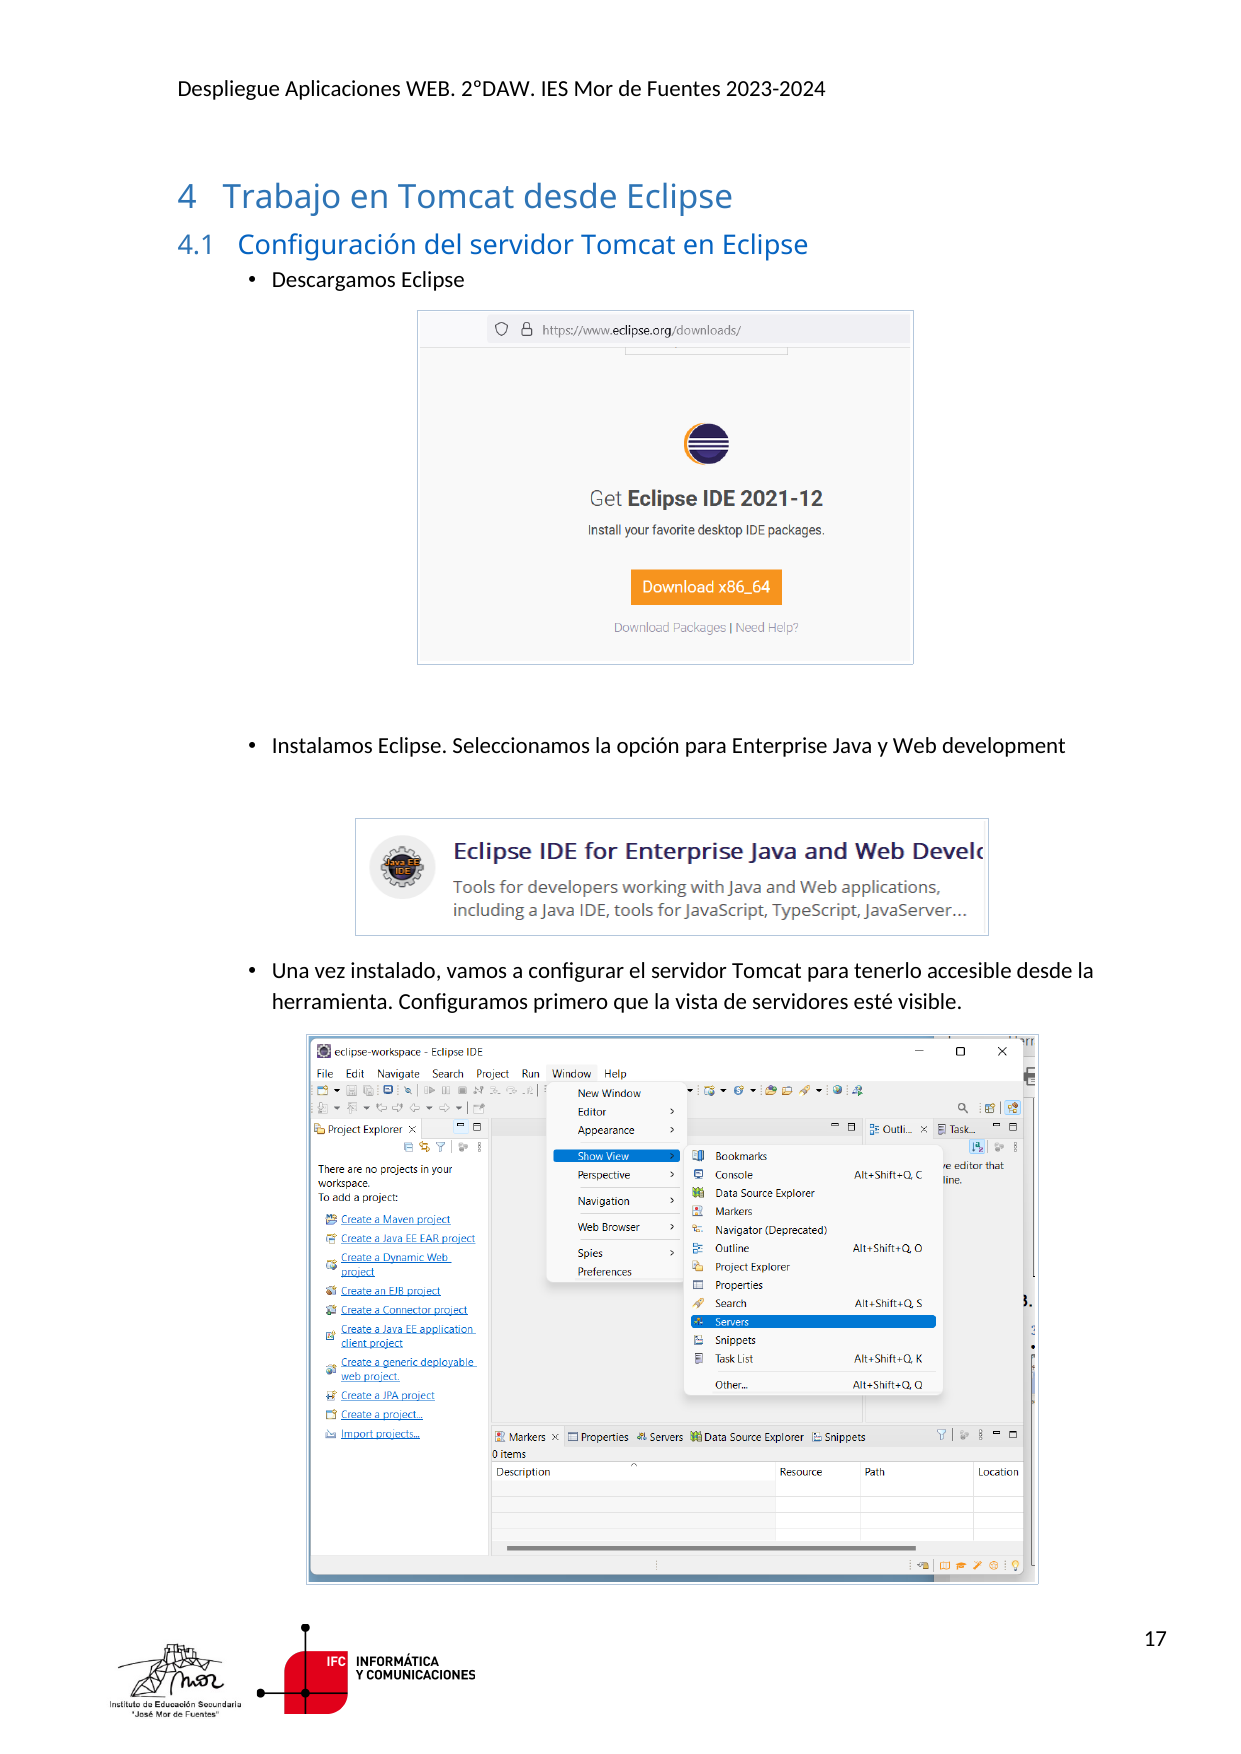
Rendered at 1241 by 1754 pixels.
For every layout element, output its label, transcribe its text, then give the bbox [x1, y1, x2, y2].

subtitle Configuración del servidor Tomcat en Eclipse [177, 226, 1167, 263]
list Instalamos Eclipse. Seleccionamos la opción para Enterprise Java y Web development [248, 732, 1167, 760]
picture [358, 821, 986, 933]
picture [100, 1631, 249, 1736]
picture [419, 312, 911, 661]
picture [308, 1036, 1035, 1582]
subtitle Trabajo en Tomcat desde Eclipse [177, 173, 1167, 218]
list Una vez instalado, vamos a configurar el servidor Tomcat para tenerlo accesible desde la herramienta. Configuramos primero que la vista de servidores esté visible. [248, 825, 1167, 1015]
list Descargamos Eclipse [248, 266, 1167, 293]
picture [256, 1624, 475, 1714]
